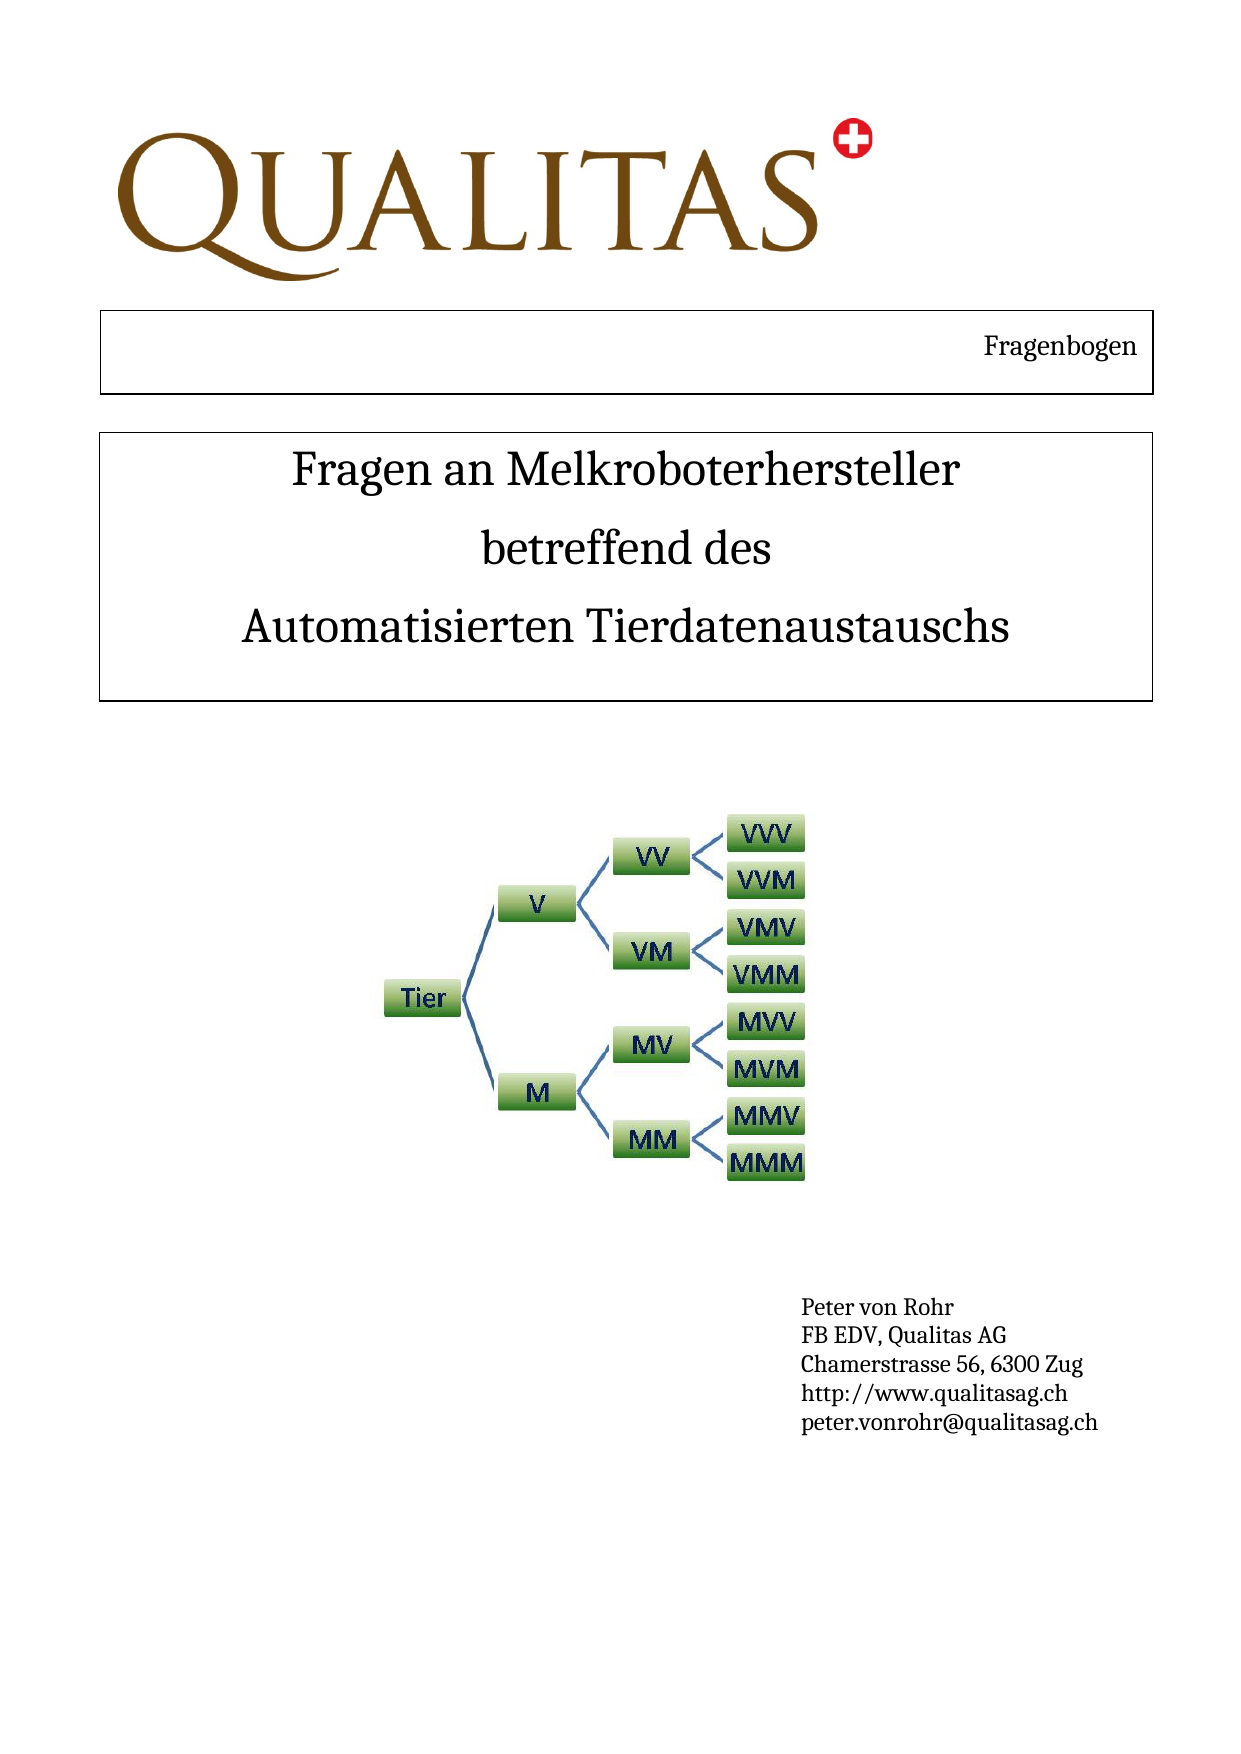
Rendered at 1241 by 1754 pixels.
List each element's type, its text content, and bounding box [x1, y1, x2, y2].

text betreffend des [115, 519, 1136, 577]
picture [118, 118, 873, 281]
text peter.vonrohr@qualitasag.ch [801, 1408, 1163, 1436]
text Fragenbogen [116, 329, 1137, 362]
text Peter von Rohr [801, 1293, 1163, 1321]
text Automatisierten Tierdatenaustauschs [115, 597, 1136, 655]
text Fragen an Melkroboterhersteller [115, 441, 1136, 498]
text FB EDV, Qualitas AG [801, 1321, 1163, 1350]
text Chamerstrasse 56, 6300 Zug [801, 1350, 1163, 1379]
text http://www.qualitasag.ch [801, 1379, 1163, 1408]
picture [328, 805, 859, 1185]
